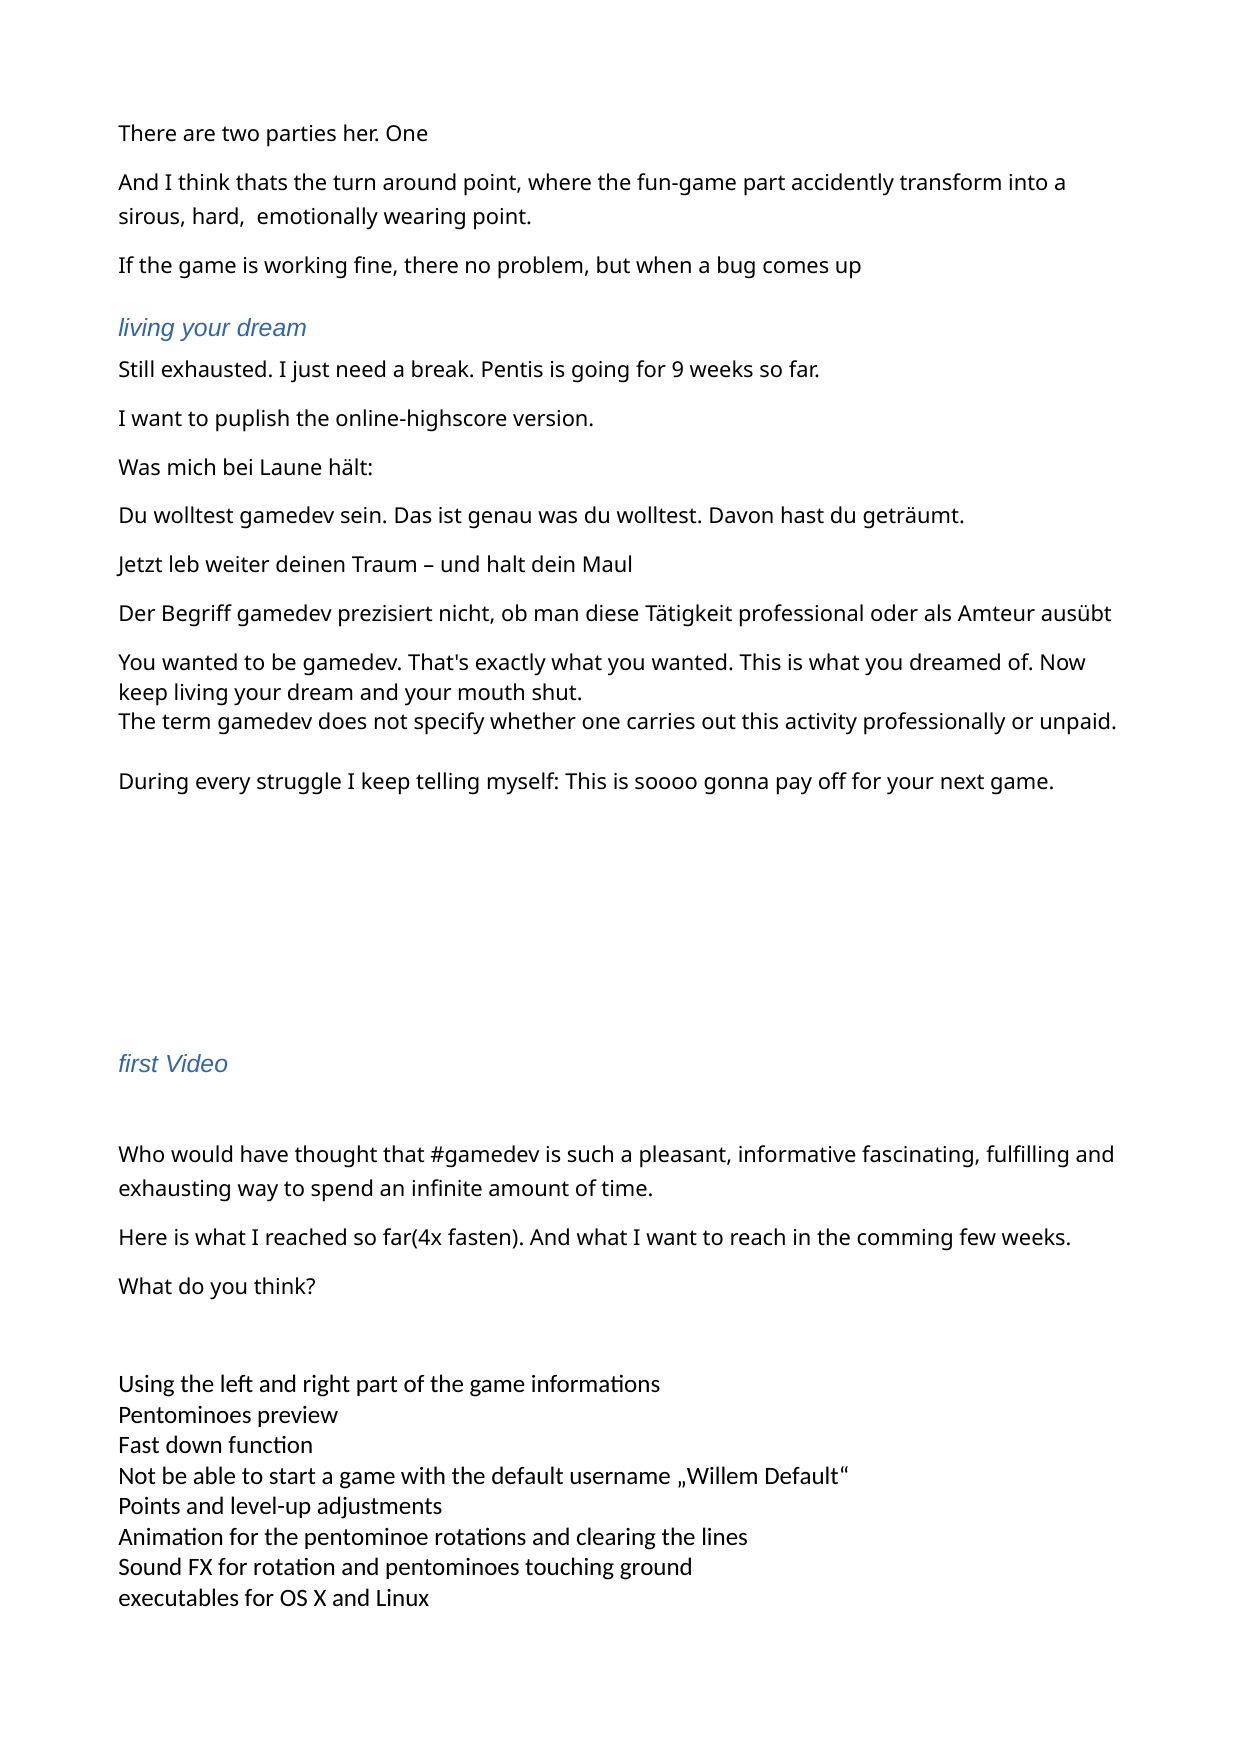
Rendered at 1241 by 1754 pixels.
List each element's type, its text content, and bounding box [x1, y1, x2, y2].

text Animation for the pentominoe rotations and clearing the lines [118, 1521, 1122, 1551]
text Who would have thought that #gamedev is such a pleasant, informative fascinating, fulfilling and exhausting way to spend an infinite amount of time. [118, 1139, 1122, 1203]
text Not be able to start a game with the default username „Willem Default“ [118, 1460, 1122, 1490]
text Was mich bei Laune hält: [118, 452, 1122, 481]
text I want to puplish the online-highscore version. [118, 403, 1122, 433]
subtitle first Video [118, 1049, 1122, 1078]
text If the game is working fine, there no problem, but when a bug comes up [118, 250, 1122, 279]
text You wanted to be gamedev. That's exactly what you wanted. This is what you dreamed of. Now keep living your dream and your mouth shut. [118, 647, 1122, 706]
text Pentominoes preview [118, 1399, 1122, 1429]
text Sound FX for rotation and pentominoes touching ground [118, 1551, 1122, 1582]
text Still exhausted. I just need a break. Pentis is going for 9 weeks so far. [118, 354, 1122, 384]
text There are two parties her. One [118, 118, 1122, 148]
text Fast down function [118, 1429, 1122, 1460]
text Jetzt leb weiter deinen Traum – und halt dein Maul [118, 549, 1122, 579]
text Der Begriff gamedev prezisiert nicht, ob man diese Tätigkeit professional oder als Amteur ausübt [118, 598, 1122, 628]
text What do you think? [118, 1271, 1122, 1301]
subtitle living your dream [118, 313, 1122, 342]
text And I think thats the turn around point, where the fun-game part accidently transform into a sirous, hard, emotionally wearing point. [118, 167, 1122, 231]
text Using the left and right part of the game informations [118, 1368, 1122, 1399]
text executables for OS X and Linux [118, 1582, 1122, 1612]
text The term gamedev does not specify whether one carries out this activity professionally or unpaid. [118, 706, 1122, 736]
text Points and level-up adjustments [118, 1490, 1122, 1521]
text Du wolltest gamedev sein. Das ist genau was du wolltest. Davon hast du geträumt. [118, 500, 1122, 530]
text During every struggle I keep telling myself: This is soooo gonna pay off for your next game. [118, 766, 1122, 796]
text Here is what I reached so far(4x fasten). And what I want to reach in the comming few weeks. [118, 1222, 1122, 1252]
